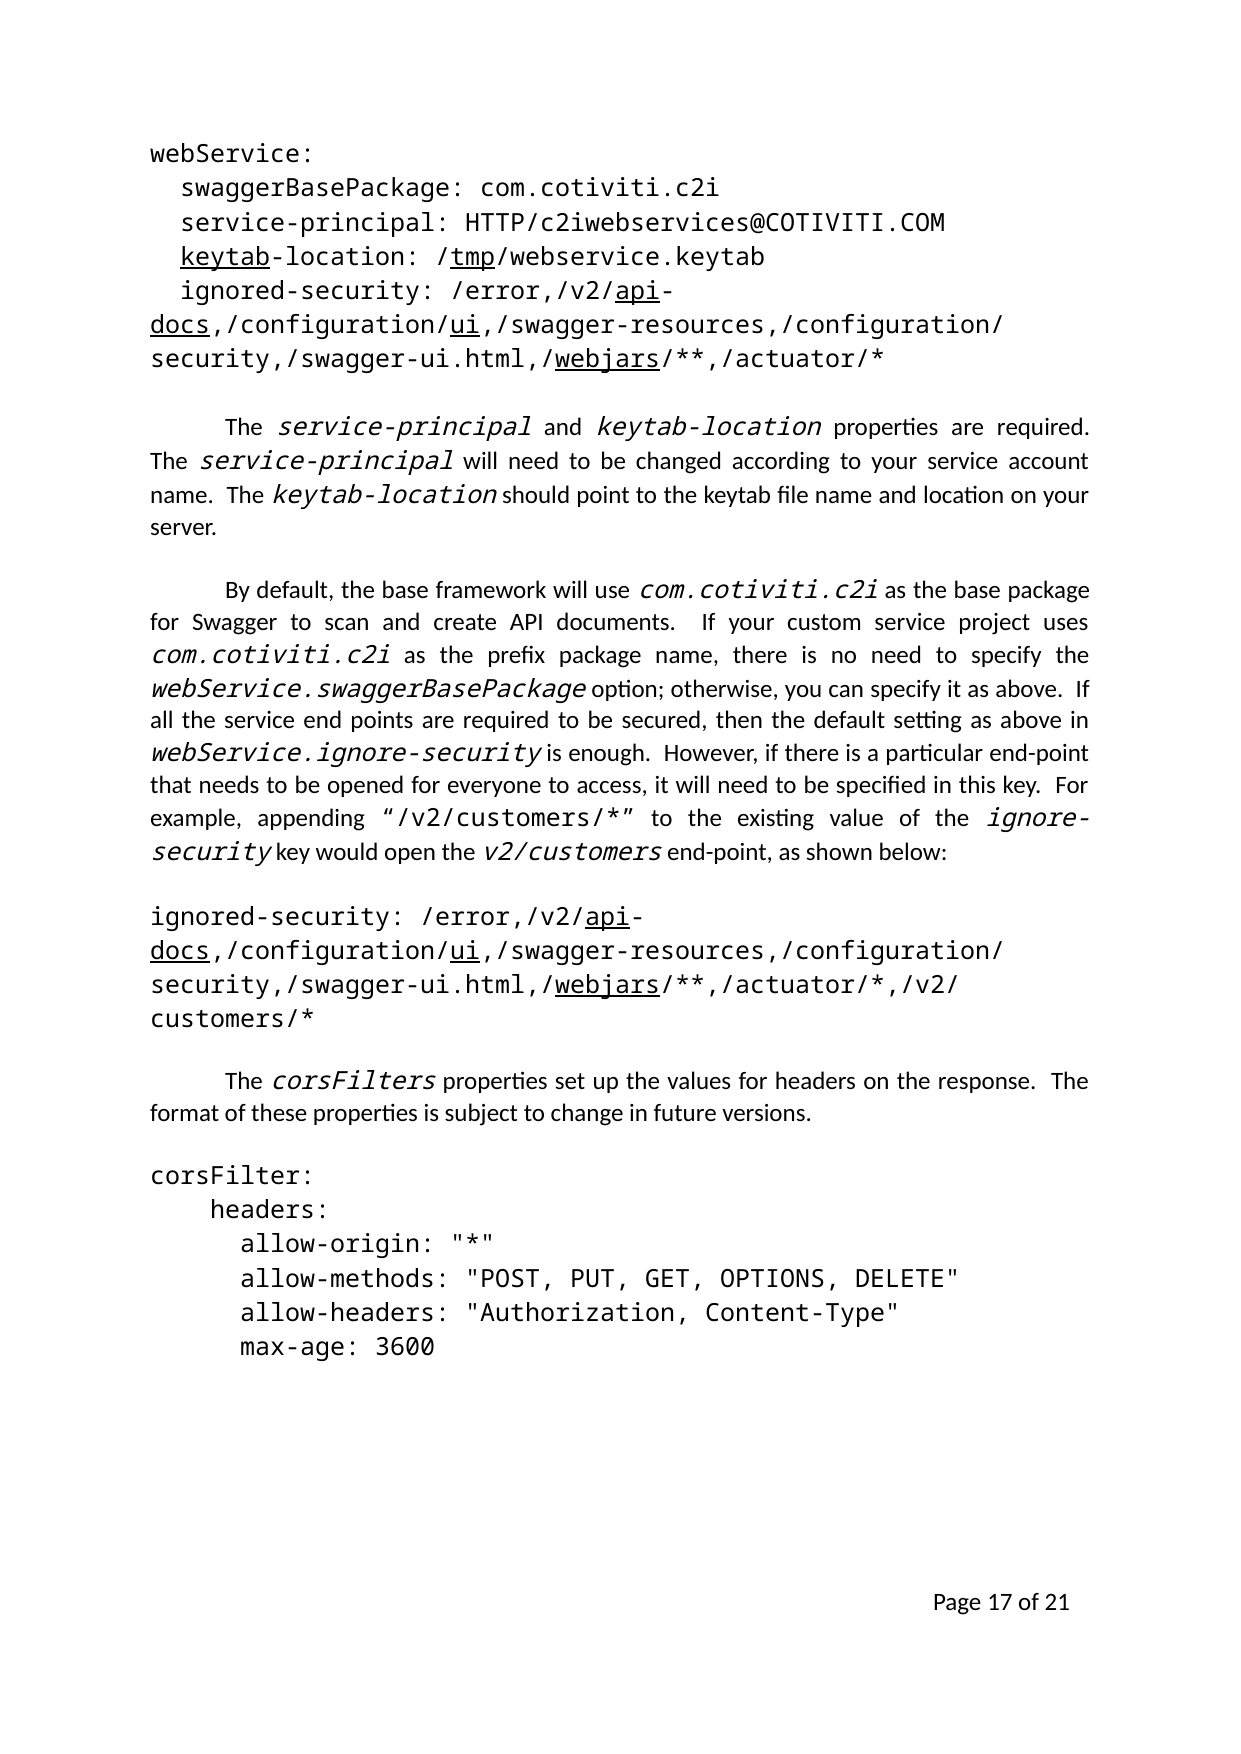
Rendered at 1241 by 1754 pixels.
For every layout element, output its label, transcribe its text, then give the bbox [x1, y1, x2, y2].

text ignored-security: /error,/v2/api-docs,/configuration/ui,/swagger-resources,/configuration/security,/swagger-ui.html,/webjars/**,/actuator/*,/v2/customers/* [150, 898, 1090, 1034]
text allow-headers: "Authorization, Content-Type" [150, 1294, 1090, 1328]
text allow-methods: "POST, PUT, GET, OPTIONS, DELETE" [150, 1260, 1090, 1294]
text swaggerBasePackage: com.cotiviti.c2i [150, 170, 1090, 204]
text webService: [150, 136, 1090, 170]
text ignored-security: /error,/v2/api-docs,/configuration/ui,/swagger-resources,/configuration/security,/swagger-ui.html,/webjars/**,/actuator/* [150, 272, 1090, 374]
text service-principal: HTTP/c2iwebservices@COTIVITI.COM [150, 204, 1090, 238]
text max-age: 3600 [150, 1328, 1090, 1362]
text corsFilter: [150, 1158, 1090, 1192]
text headers: [150, 1192, 1090, 1226]
text allow-origin: "*" [150, 1226, 1090, 1260]
text The corsFilters properties set up the values for headers on the response. The format of these properties is subject to change in future versions. [150, 1063, 1090, 1127]
text keytab-location: /tmp/webservice.keytab [150, 238, 1090, 272]
text The service-principal and keytab-location properties are required. The service-principal will need to be changed according to your service account name. The keytab-location should point to the keytab file name and location on your server. [150, 408, 1090, 541]
text By default, the base framework will use com.cotiviti.c2i as the base package for Swagger to scan and create API documents. If your custom service project uses com.cotiviti.c2i as the prefix package name, there is no need to specify the webService.swaggerBasePackage option; otherwise, you can specify it as above. If all the service end points are required to be secured, then the default setting as above in webService.ignore-security is enough. However, if there is a particular end-point that needs to be opened for everyone to access, it will need to be specified in this key. For example, appending “/v2/customers/*” to the existing value of the ignore-security key would open the v2/customers end-point, as shown below: [150, 572, 1090, 868]
